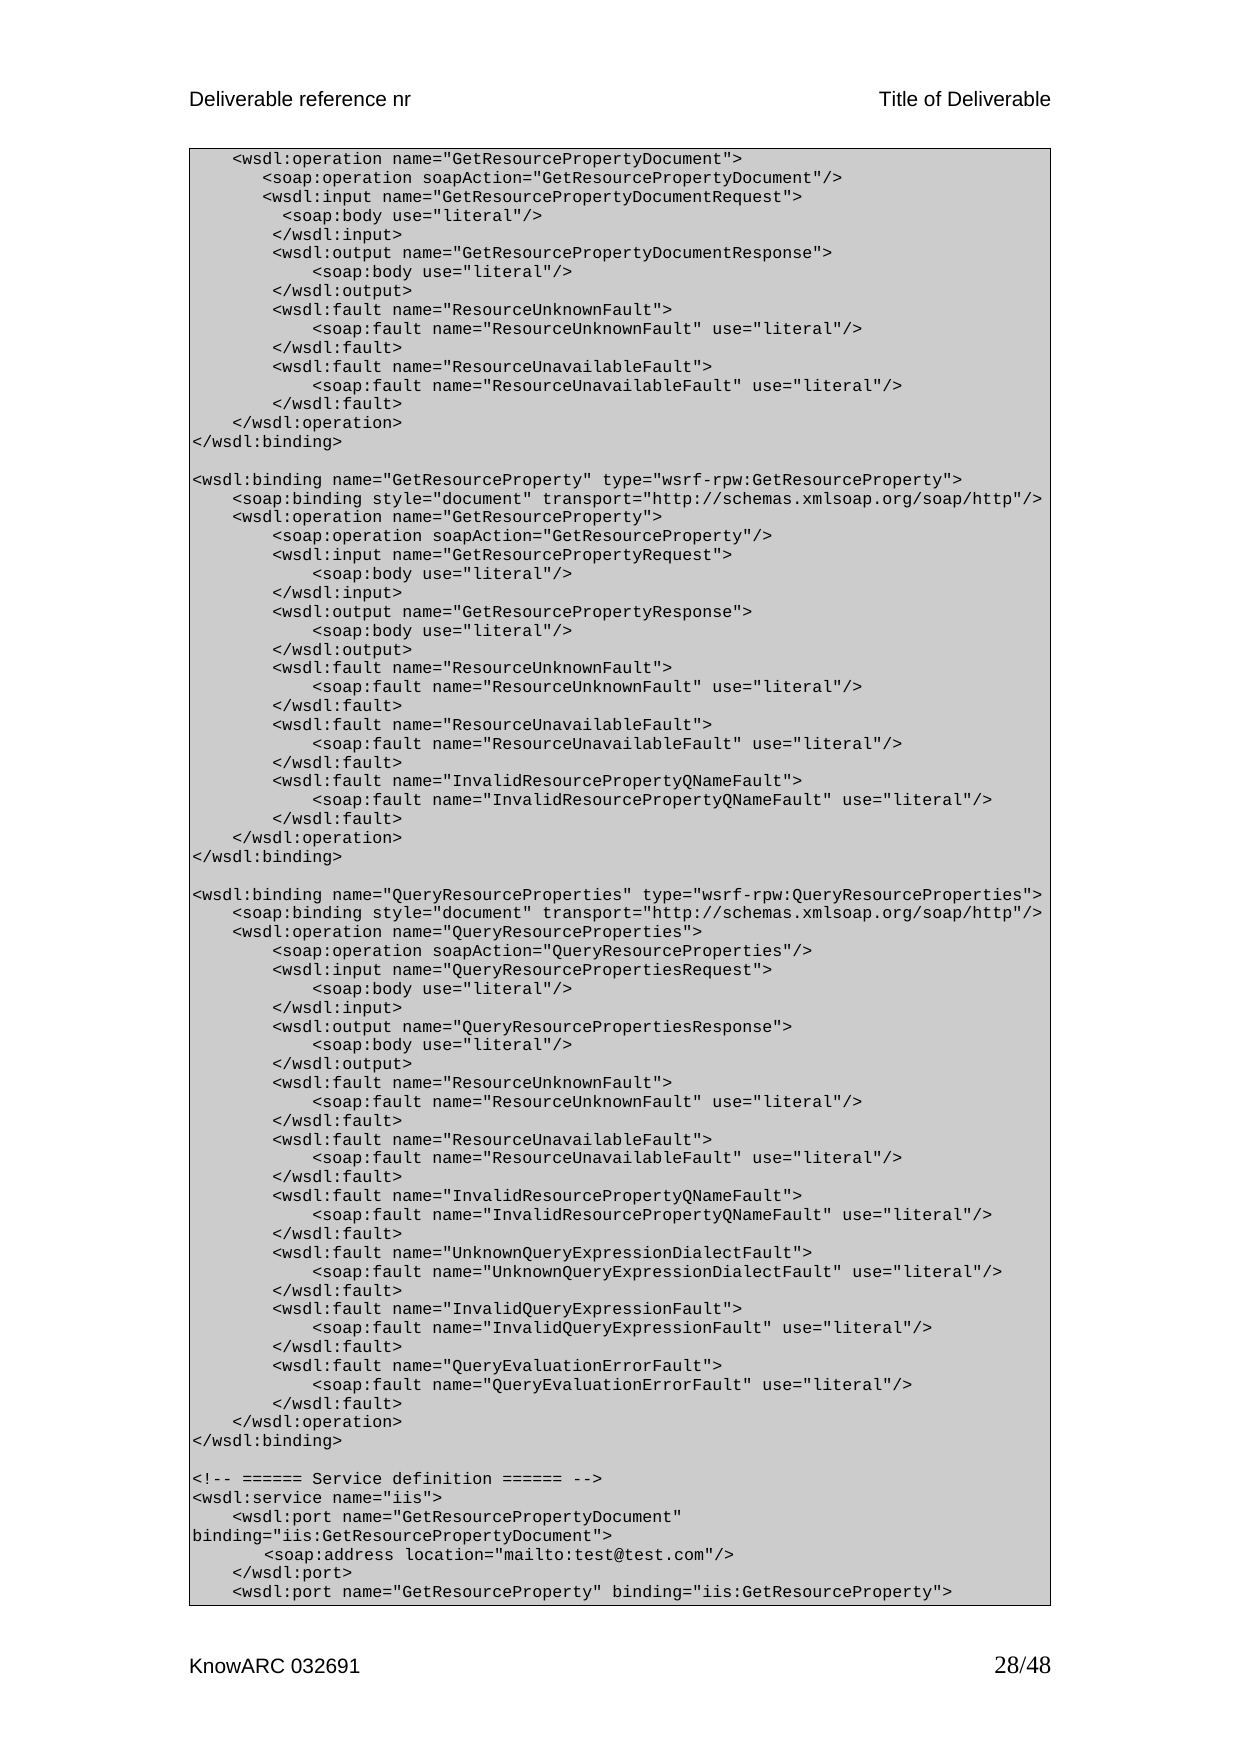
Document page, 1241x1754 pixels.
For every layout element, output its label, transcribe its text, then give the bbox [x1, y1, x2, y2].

text <wsdl:fault name="QueryEvaluationErrorFault"> [190, 1354, 1050, 1373]
text <soap:fault name="ResourceUnknownFault" use="literal"/> [190, 676, 1050, 694]
text <wsdl:fault name="ResourceUnavailableFault"> [190, 355, 1050, 374]
text <soap:fault name="ResourceUnavailableFault" use="literal"/> [190, 1147, 1050, 1166]
text <soap:body use="literal"/> [190, 204, 1050, 223]
text </wsdl:output> [190, 638, 1050, 657]
text <wsdl:input name="GetResourcePropertyDocumentRequest"> [190, 185, 1050, 204]
text </wsdl:fault> [190, 694, 1050, 713]
text <wsdl:service name="iis"> [190, 1486, 1050, 1505]
text </wsdl:fault> [190, 751, 1050, 770]
text <soap:binding style="document" transport="http://schemas.xmlsoap.org/soap/http"/> [190, 487, 1050, 506]
text </wsdl:binding> [190, 431, 1050, 449]
text <soap:fault name="ResourceUnavailableFault" use="literal"/> [190, 374, 1050, 393]
text <soap:fault name="InvalidResourcePropertyQNameFault" use="literal"/> [190, 1203, 1050, 1222]
text </wsdl:fault> [190, 336, 1050, 355]
text <soap:address location="mailto:test@test.com"/> [190, 1543, 1050, 1562]
text <soap:body use="literal"/> [190, 261, 1050, 280]
text </wsdl:operation> [190, 1411, 1050, 1430]
text </wsdl:fault> [190, 393, 1050, 412]
text </wsdl:input> [190, 996, 1050, 1015]
text </wsdl:fault> [190, 1222, 1050, 1241]
text </wsdl:operation> [190, 826, 1050, 845]
text <soap:body use="literal"/> [190, 619, 1050, 638]
text </wsdl:fault> [190, 1392, 1050, 1411]
text <wsdl:output name="GetResourcePropertyResponse"> [190, 600, 1050, 619]
text <wsdl:binding name="GetResourceProperty" type="wsrf-rpw:GetResourceProperty"> [190, 468, 1050, 487]
text </wsdl:binding> [190, 1430, 1050, 1449]
text <wsdl:output name="QueryResourcePropertiesResponse"> [190, 1015, 1050, 1034]
text <wsdl:output name="GetResourcePropertyDocumentResponse"> [190, 242, 1050, 261]
text <wsdl:operation name="QueryResourceProperties"> [190, 921, 1050, 939]
text </wsdl:fault> [190, 808, 1050, 826]
text <wsdl:fault name="ResourceUnknownFault"> [190, 298, 1050, 317]
text <soap:operation soapAction="QueryResourceProperties"/> [190, 939, 1050, 958]
text </wsdl:fault> [190, 1279, 1050, 1298]
text </wsdl:output> [190, 280, 1050, 298]
text <soap:fault name="InvalidQueryExpressionFault" use="literal"/> [190, 1317, 1050, 1336]
text <soap:body use="literal"/> [190, 1034, 1050, 1053]
text <soap:fault name="ResourceUnavailableFault" use="literal"/> [190, 732, 1050, 751]
text <wsdl:binding name="QueryResourceProperties" type="wsrf-rpw:QueryResourceProperties"> [190, 883, 1050, 902]
text <wsdl:fault name="InvalidResourcePropertyQNameFault"> [190, 770, 1050, 789]
text <wsdl:fault name="ResourceUnavailableFault"> [190, 713, 1050, 732]
text <wsdl:fault name="ResourceUnavailableFault"> [190, 1128, 1050, 1147]
text </wsdl:port> [190, 1562, 1050, 1581]
text <soap:operation soapAction="GetResourceProperty"/> [190, 525, 1050, 544]
text <soap:operation soapAction="GetResourcePropertyDocument"/> [190, 167, 1050, 185]
text </wsdl:fault> [190, 1109, 1050, 1128]
text <soap:body use="literal"/> [190, 562, 1050, 581]
text <soap:fault name="UnknownQueryExpressionDialectFault" use="literal"/> [190, 1260, 1050, 1279]
text <wsdl:input name="QueryResourcePropertiesRequest"> [190, 958, 1050, 977]
text <wsdl:input name="GetResourcePropertyRequest"> [190, 544, 1050, 562]
text </wsdl:input> [190, 223, 1050, 242]
text <wsdl:operation name="GetResourceProperty"> [190, 506, 1050, 525]
text <soap:binding style="document" transport="http://schemas.xmlsoap.org/soap/http"/> [190, 902, 1050, 921]
text </wsdl:fault> [190, 1166, 1050, 1185]
text <wsdl:fault name="InvalidQueryExpressionFault"> [190, 1298, 1050, 1317]
text </wsdl:output> [190, 1053, 1050, 1072]
text <soap:fault name="InvalidResourcePropertyQNameFault" use="literal"/> [190, 789, 1050, 808]
text <wsdl:fault name="ResourceUnknownFault"> [190, 1072, 1050, 1090]
text <soap:body use="literal"/> [190, 977, 1050, 996]
text <!-- ====== Service definition ====== --> [190, 1467, 1050, 1486]
text <wsdl:fault name="ResourceUnknownFault"> [190, 657, 1050, 676]
text <wsdl:operation name="GetResourcePropertyDocument"> [190, 149, 1050, 167]
text <wsdl:fault name="InvalidResourcePropertyQNameFault"> [190, 1185, 1050, 1203]
text <wsdl:port name="GetResourceProperty" binding="iis:GetResourceProperty"> [190, 1581, 1050, 1605]
text </wsdl:input> [190, 581, 1050, 600]
text <wsdl:fault name="UnknownQueryExpressionDialectFault"> [190, 1241, 1050, 1260]
text <soap:fault name="ResourceUnknownFault" use="literal"/> [190, 1090, 1050, 1109]
text <soap:fault name="QueryEvaluationErrorFault" use="literal"/> [190, 1373, 1050, 1392]
text <wsdl:port name="GetResourcePropertyDocument" binding="iis:GetResourcePropertyDocument"> [190, 1505, 1050, 1543]
text <soap:fault name="ResourceUnknownFault" use="literal"/> [190, 317, 1050, 336]
text </wsdl:operation> [190, 412, 1050, 431]
text </wsdl:binding> [190, 845, 1050, 864]
text </wsdl:fault> [190, 1336, 1050, 1354]
